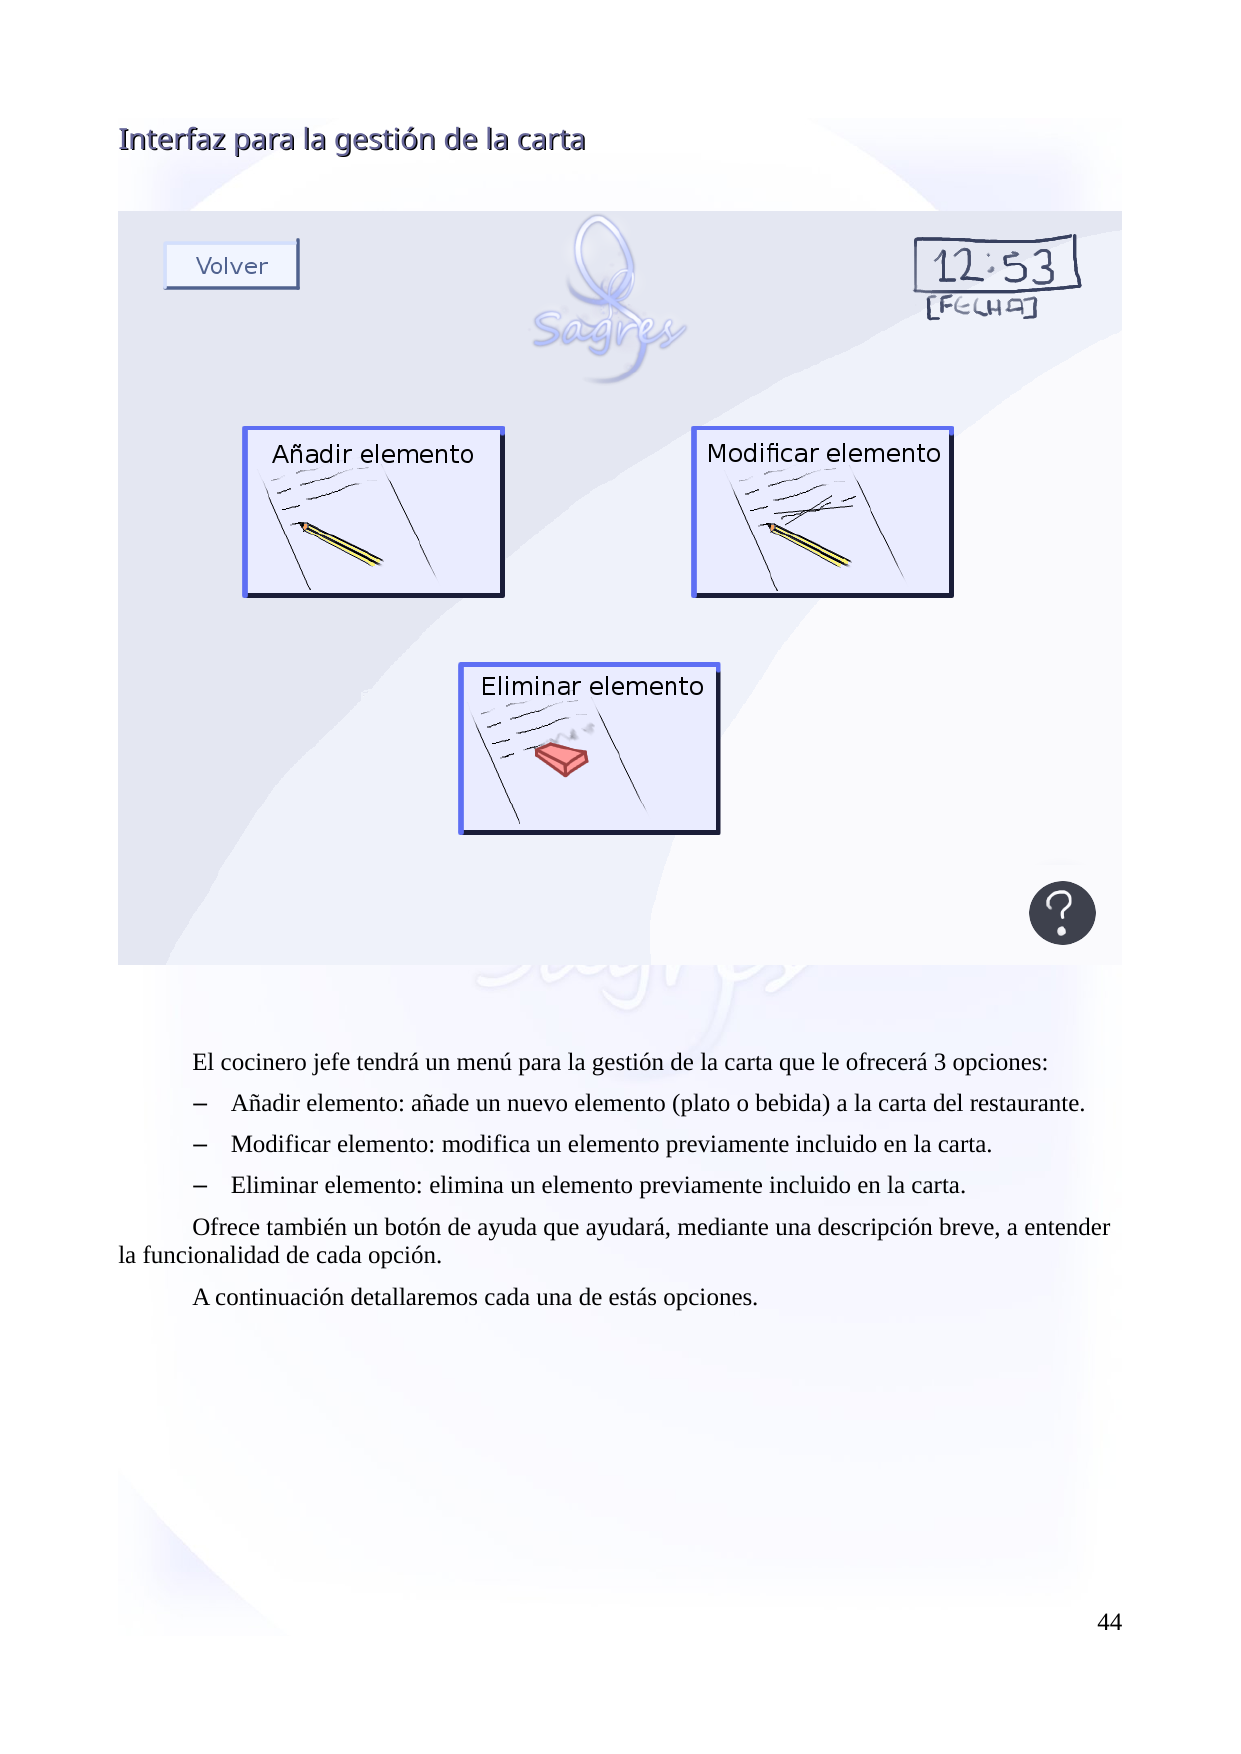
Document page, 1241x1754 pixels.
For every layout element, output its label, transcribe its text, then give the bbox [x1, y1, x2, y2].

text Ofrece también un botón de ayuda que ayudará, mediante una descripción breve, a entender la funcionalidad de cada opción. [118, 1212, 1122, 1269]
picture [118, 1269, 1122, 1282]
picture [118, 1311, 1122, 1636]
text El cocinero jefe tendrá un menú para la gestión de la carta que le ofrecerá 3 opciones: [118, 1047, 1122, 1076]
list Eliminar elemento: elimina un elemento previamente incluido en la carta. [193, 1171, 1122, 1199]
picture [118, 158, 1122, 1047]
list Añadir elemento: añade un nuevo elemento (plato o bebida) a la carta del restaurante. [193, 1088, 1122, 1117]
subtitle Interfaz para la gestión de la carta [118, 118, 1122, 158]
text A continuación detallaremos cada una de estás opciones. [118, 1282, 1122, 1311]
list Modificar elemento: modifica un elemento previamente incluido en la carta. [193, 1129, 1122, 1158]
picture [118, 1076, 1122, 1212]
